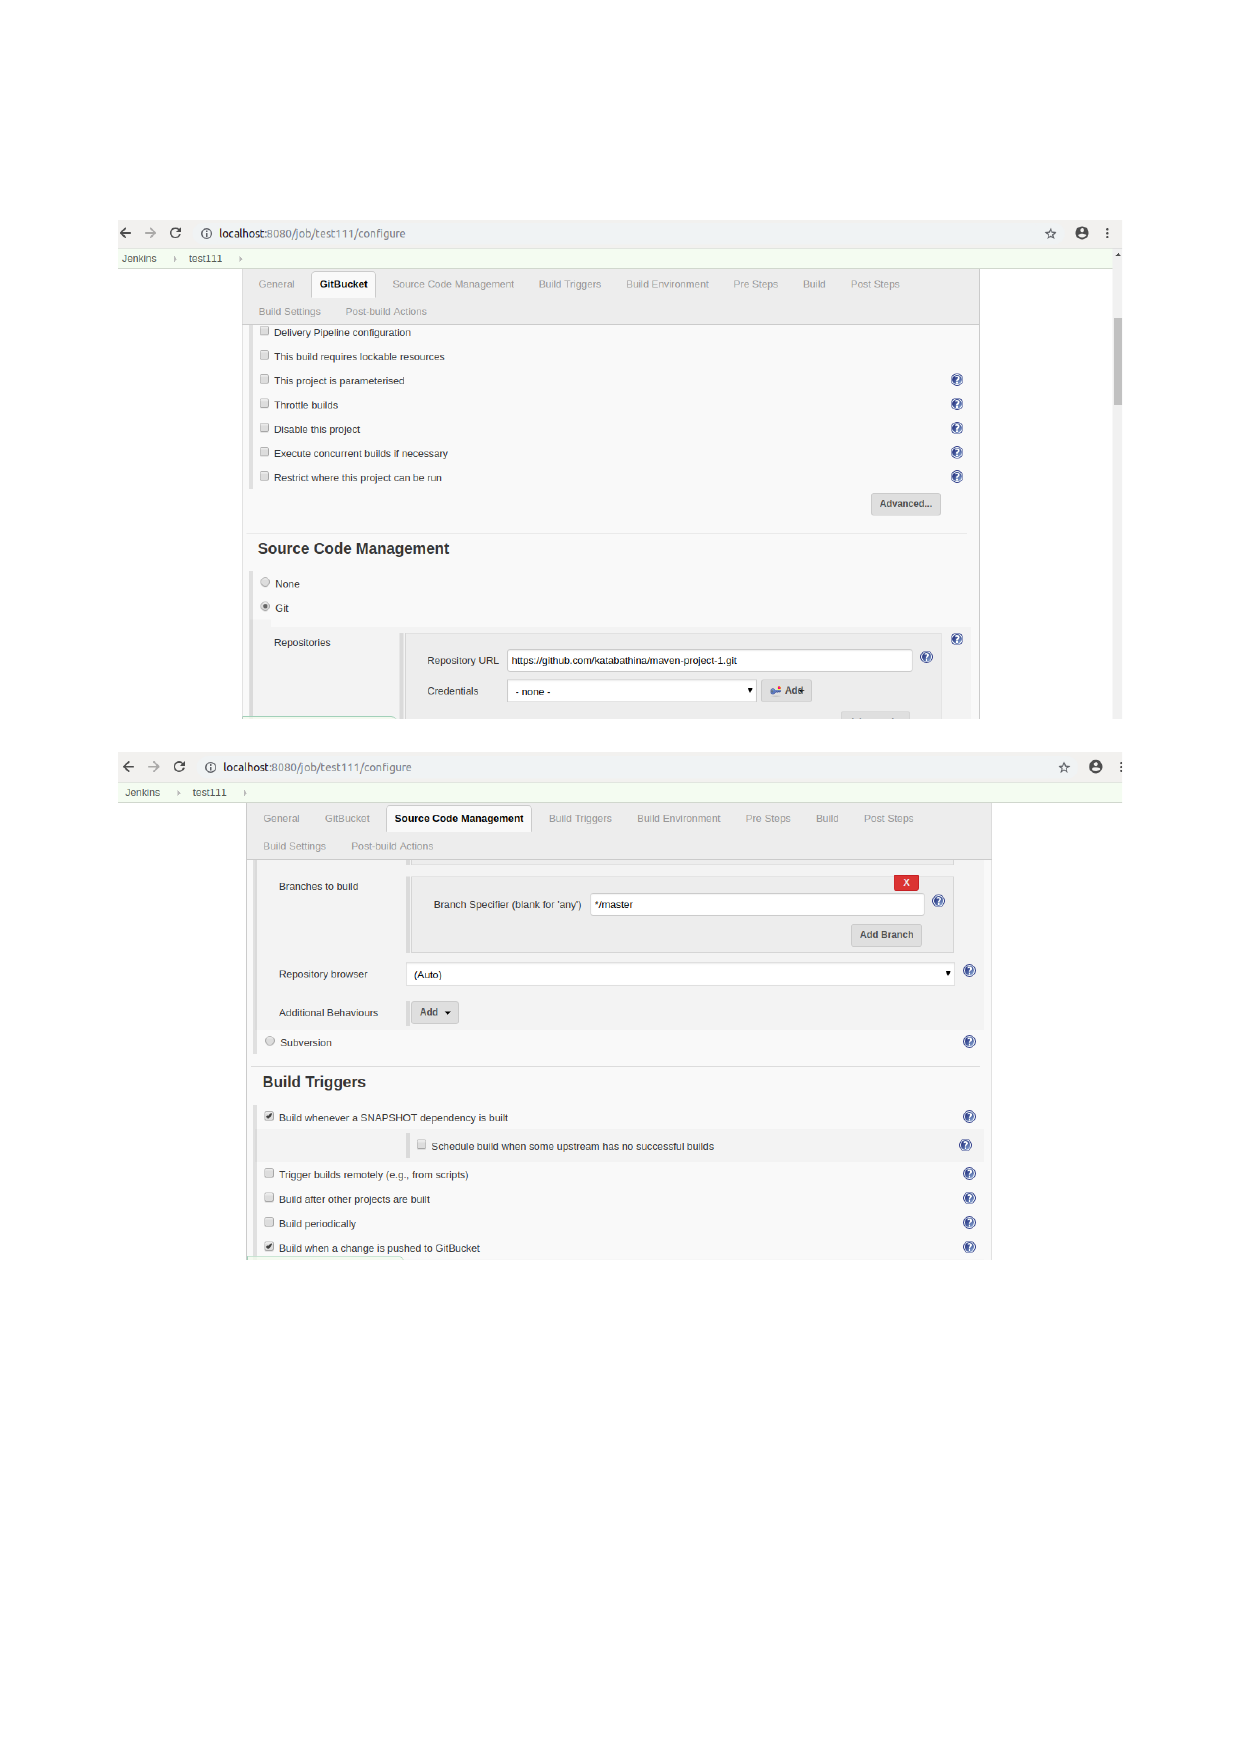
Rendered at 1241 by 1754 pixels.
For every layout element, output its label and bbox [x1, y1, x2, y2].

picture [118, 752, 1123, 1260]
picture [118, 220, 1123, 719]
